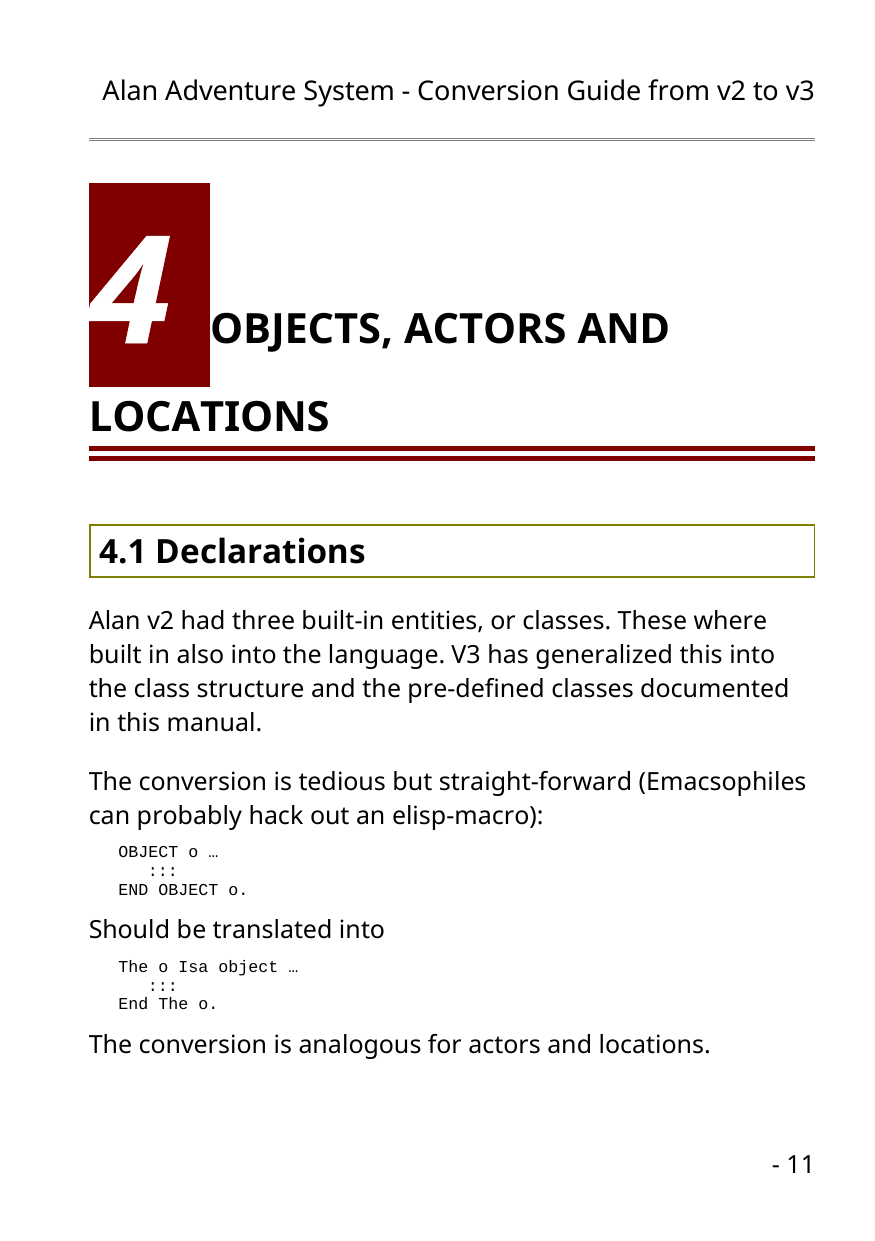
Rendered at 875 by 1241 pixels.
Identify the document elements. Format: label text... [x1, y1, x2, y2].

text The conversion is analogous for actors and locations. [88, 1027, 815, 1061]
text OBJECT o … ::: END OBJECT o. [118, 844, 815, 900]
text The o Isa object … ::: End The o. [118, 959, 815, 1014]
text Should be translated into [88, 912, 815, 946]
subtitle Declarations [91, 526, 814, 576]
text Alan v2 had three built-in entities, or classes. These where built in also into the language. V3 has generalized this into the class structure and the pre-defined classes documented in this manual. [88, 603, 815, 739]
text The conversion is tedious but straight-forward (Emacsophiles can probably hack out an elisp-macro): [88, 764, 815, 832]
subtitle Objects, Actors and Locations [88, 183, 815, 461]
